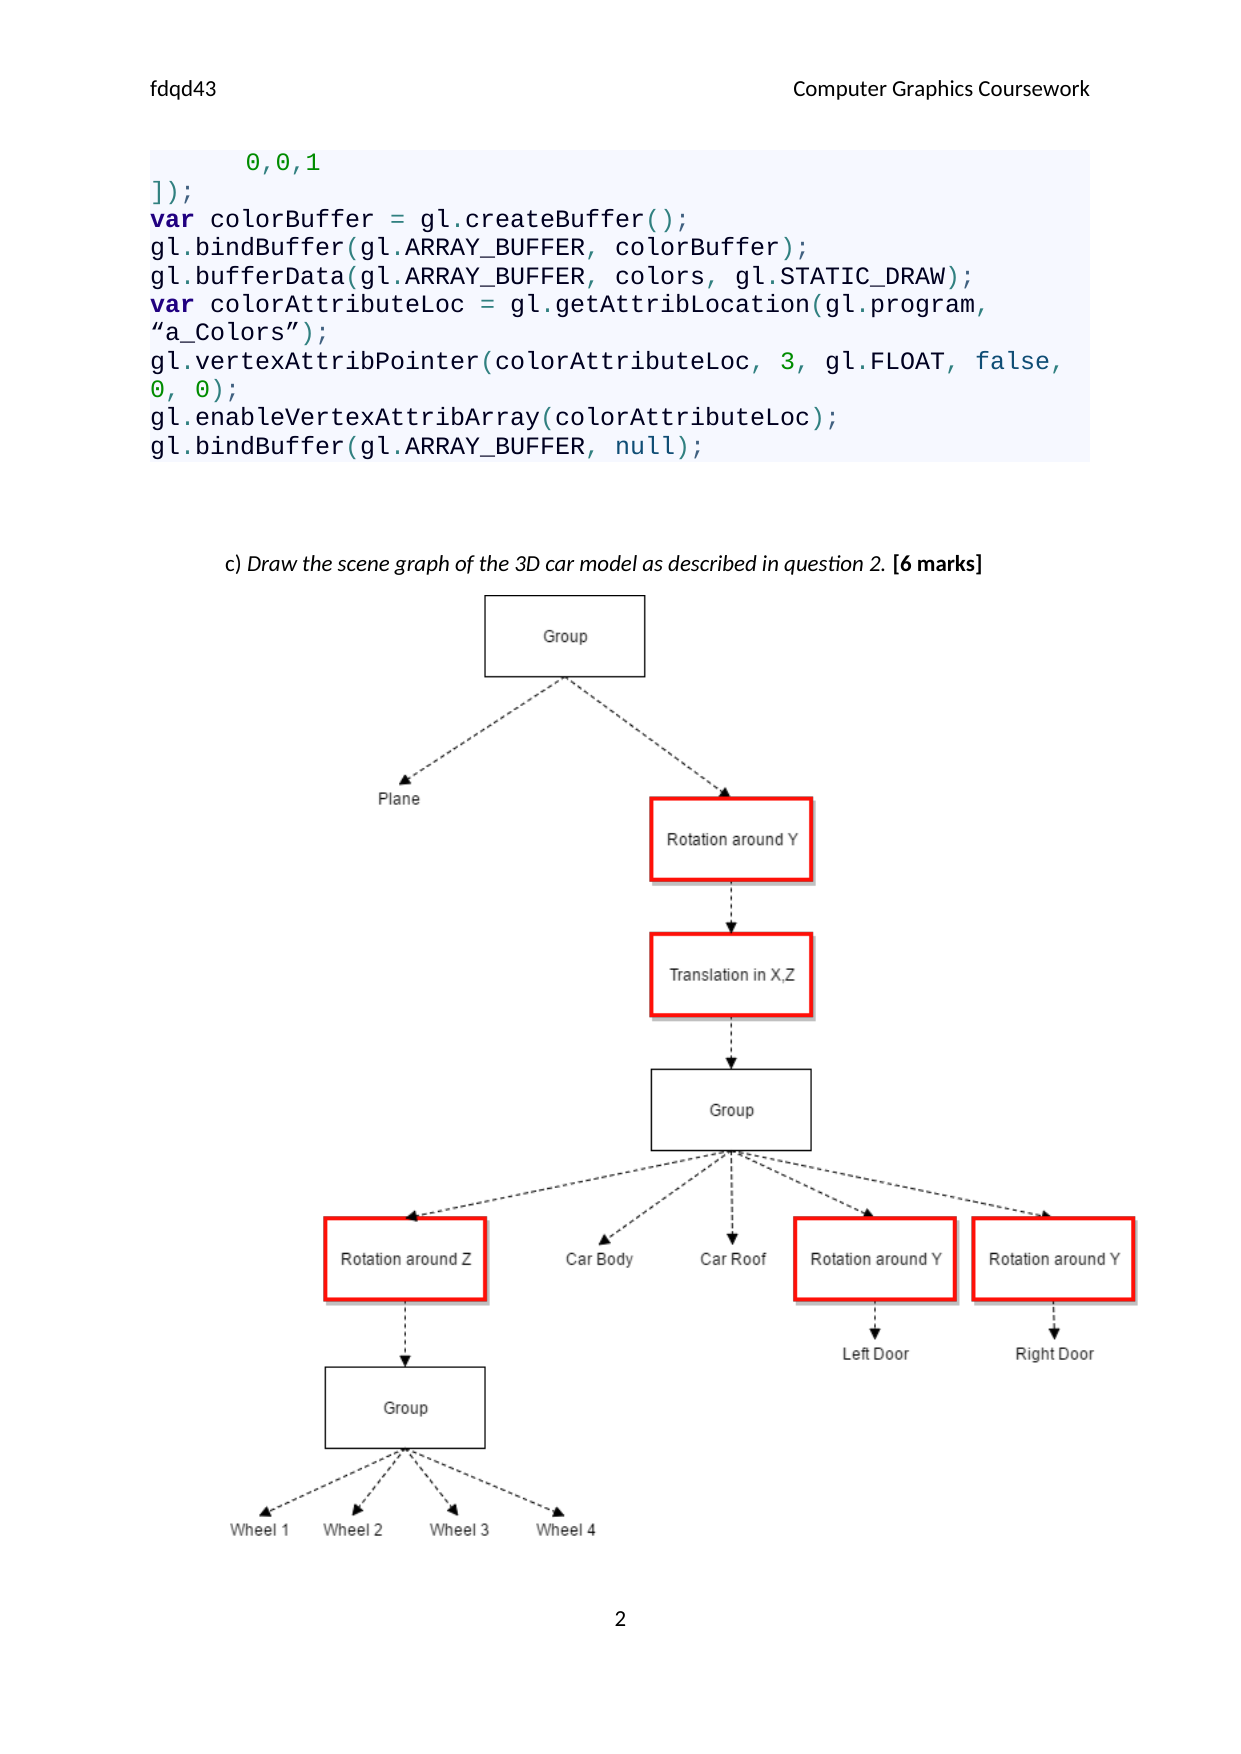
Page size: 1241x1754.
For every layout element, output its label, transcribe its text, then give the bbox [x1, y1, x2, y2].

text gl.bindBuffer(gl.ARRAY_BUFFER, null); [150, 433, 1090, 462]
text ]); [150, 178, 1090, 207]
text gl.enableVertexAttribArray(colorAttributeLoc); [150, 405, 1090, 433]
text gl.bufferData(gl.ARRAY_BUFFER, colors, gl.STATIC_DRAW); [150, 263, 1090, 292]
text 0,0,1 [150, 150, 1090, 178]
text c) Draw the scene graph of the 3D car model as described in question 2. [6 marks] [150, 549, 1090, 577]
text gl.bindBuffer(gl.ARRAY_BUFFER, colorBuffer); [150, 235, 1090, 263]
text gl.vertexAttribPointer(colorAttributeLoc, 3, gl.FLOAT, false, 0, 0); [150, 348, 1090, 405]
text var colorBuffer = gl.createBuffer(); [150, 207, 1090, 235]
text var colorAttributeLoc = gl.getAttribLocation(gl.program, “a_Colors”); [150, 292, 1090, 348]
